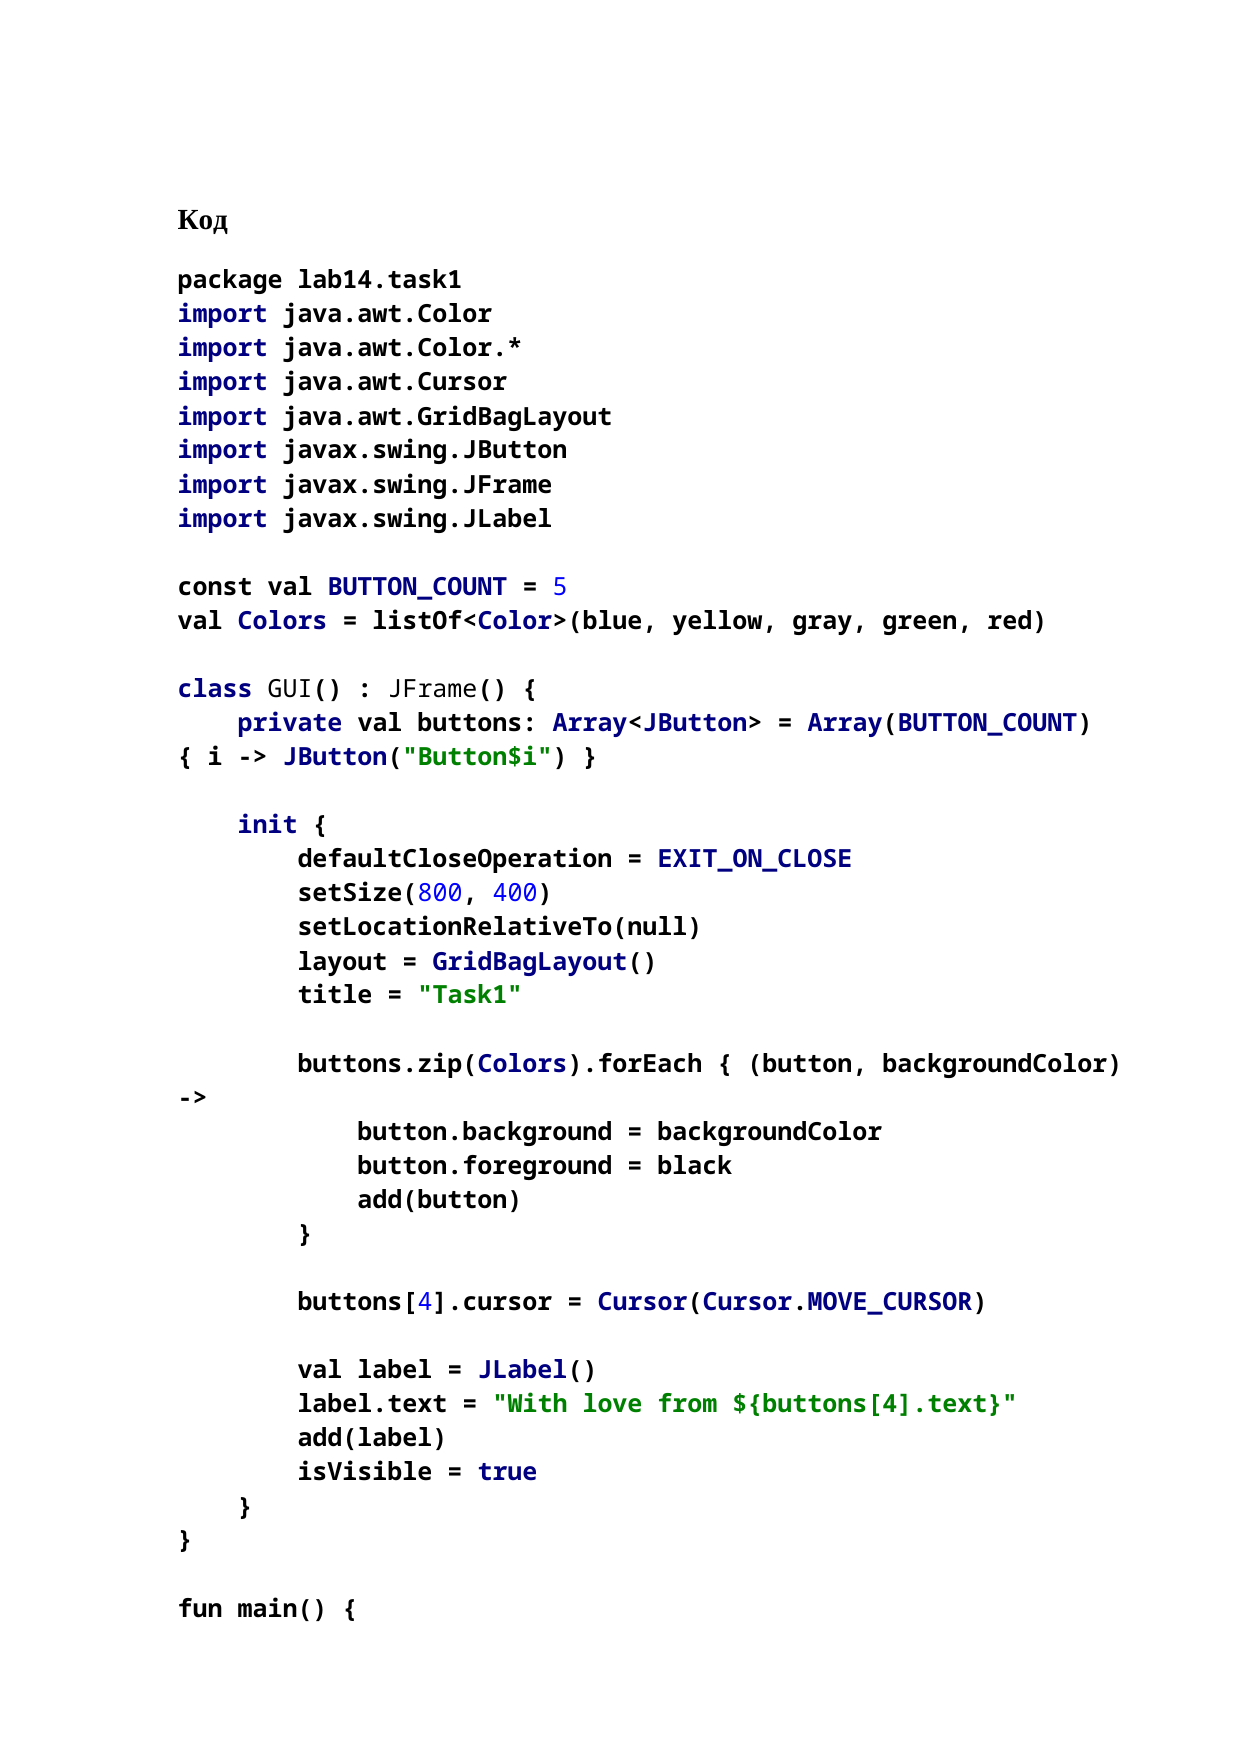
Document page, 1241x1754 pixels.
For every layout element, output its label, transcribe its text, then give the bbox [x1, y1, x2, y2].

text } [177, 1216, 1152, 1250]
text buttons.zip(Colors).forEach { (button, backgroundColor) -> [177, 1045, 1152, 1113]
text } [177, 1522, 1152, 1556]
text setSize(800, 400) [177, 875, 1152, 909]
text buttons[4].cursor = Cursor(Cursor.MOVE_CURSOR) [177, 1284, 1152, 1318]
text import java.awt.Color.* [177, 330, 1152, 364]
text val Colors = listOf<Color>(blue, yellow, gray, green, red) [177, 602, 1152, 637]
text package lab14.task1 [177, 262, 1152, 296]
text title = "Task1" [177, 977, 1152, 1011]
text button.background = backgroundColor [177, 1113, 1152, 1147]
text import java.awt.Color [177, 296, 1152, 330]
text init { [177, 807, 1152, 841]
text button.foreground = black [177, 1147, 1152, 1182]
text const val BUTTON_COUNT = 5 [177, 568, 1152, 602]
text import javax.swing.JButton [177, 432, 1152, 466]
text import javax.swing.JFrame [177, 466, 1152, 500]
text private val buttons: Array<JButton> = Array(BUTTON_COUNT) { i -> JButton("Button$i") } [177, 705, 1152, 773]
text defaultCloseOperation = EXIT_ON_CLOSE [177, 841, 1152, 875]
text class GUI() : JFrame() { [177, 671, 1152, 705]
text isVisible = true [177, 1454, 1152, 1488]
text import java.awt.GridBagLayout [177, 398, 1152, 432]
text setLocationRelativeTo(null) [177, 909, 1152, 943]
text layout = GridBagLayout() [177, 943, 1152, 977]
text } [177, 1488, 1152, 1522]
text add(label) [177, 1420, 1152, 1454]
text import java.awt.Cursor [177, 364, 1152, 398]
text val label = JLabel() [177, 1352, 1152, 1386]
text label.text = "With love from ${buttons[4].text}" [177, 1386, 1152, 1420]
text import javax.swing.JLabel [177, 500, 1152, 534]
text Код [177, 202, 1152, 236]
text fun main() { [177, 1590, 1152, 1624]
text add(button) [177, 1182, 1152, 1216]
